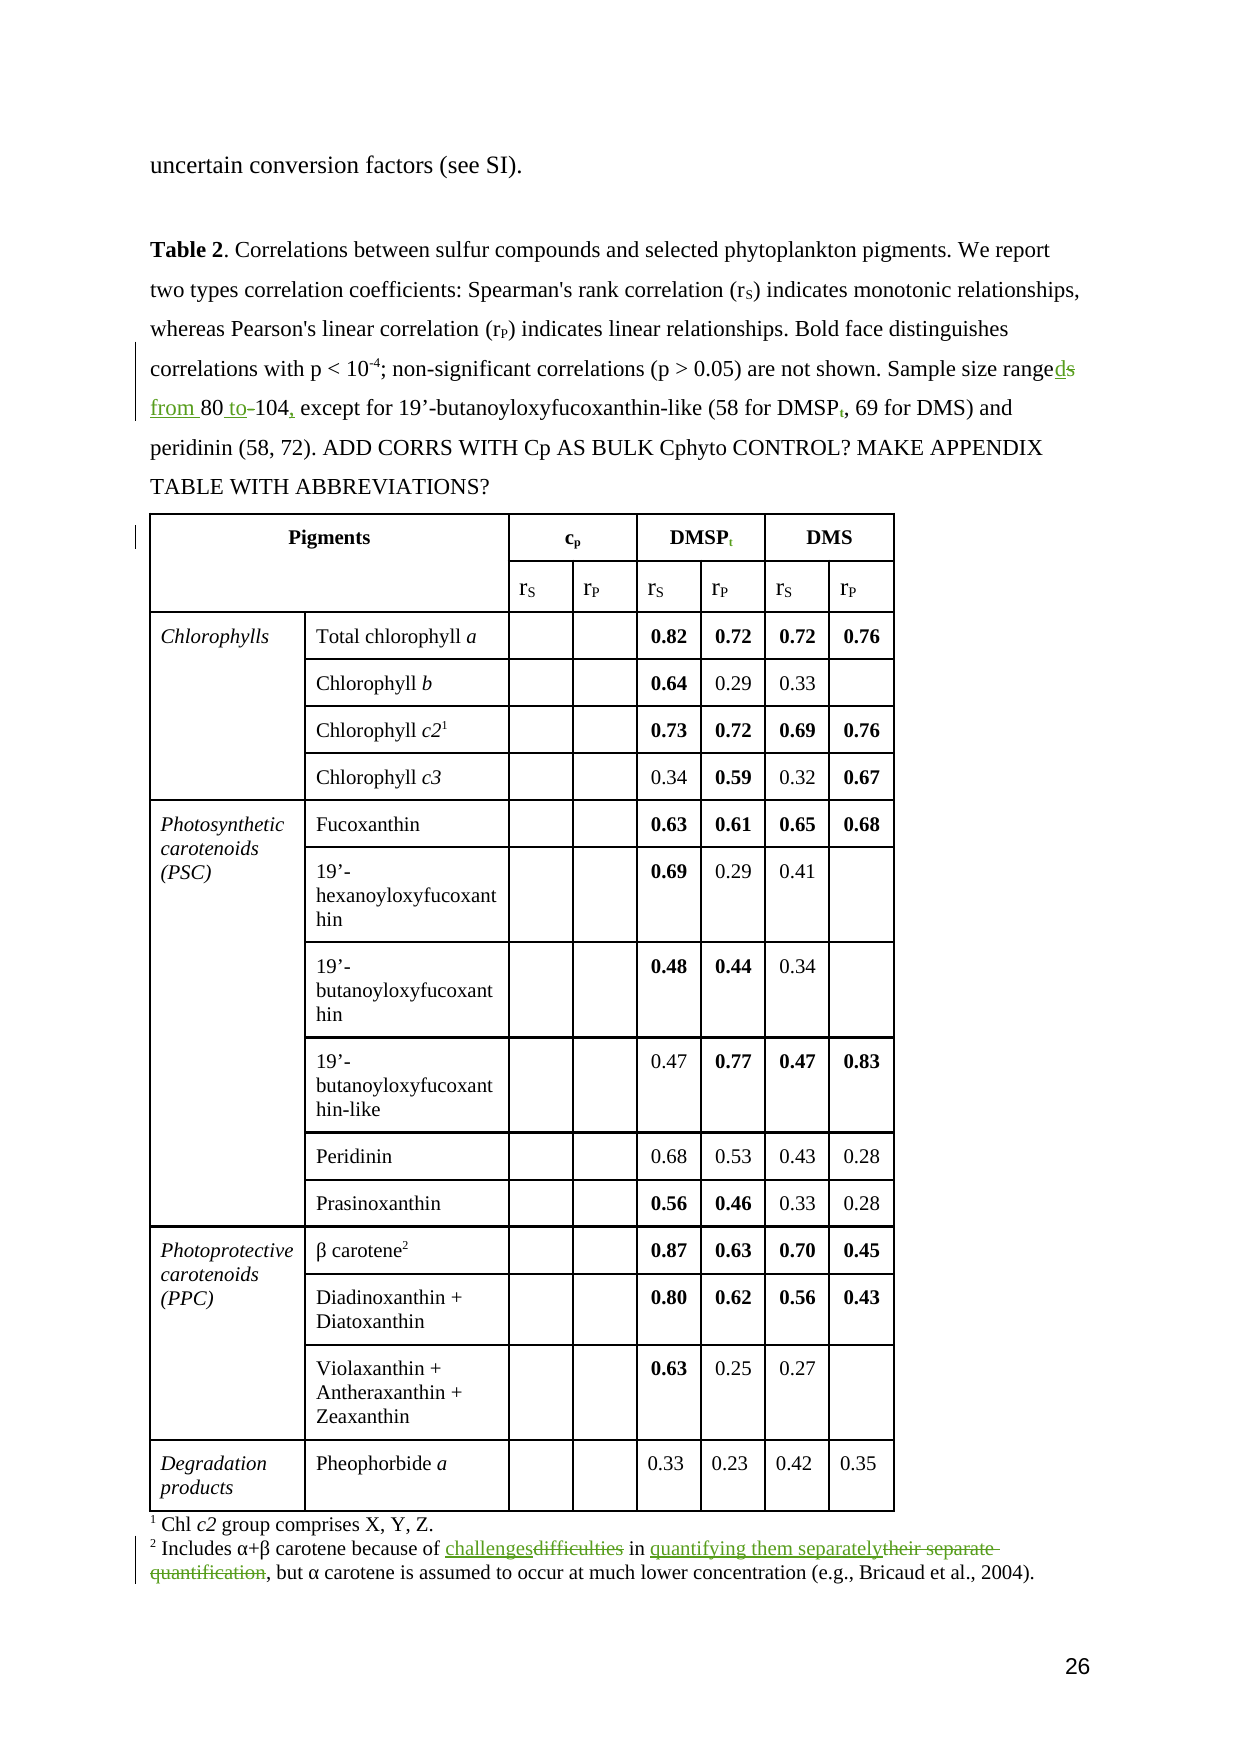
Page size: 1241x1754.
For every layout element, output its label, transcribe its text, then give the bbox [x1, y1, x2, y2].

table_cell 0.68 [638, 1134, 700, 1178]
table_cell 0.44 [702, 943, 764, 1036]
table_cell [830, 943, 893, 1036]
table_cell 0.41 [766, 848, 828, 941]
table_cell 0.68 [830, 801, 893, 846]
table_cell [574, 707, 636, 752]
table_cell [574, 1346, 636, 1438]
table_cell Photosynthetic carotenoids (PSC) [151, 801, 304, 1225]
table_cell 0.27 [766, 1346, 828, 1438]
table_cell 19’-butanoyloxyfucoxanthin-like [306, 1039, 508, 1131]
table_cell [510, 613, 572, 658]
table_header DMSPt [638, 515, 764, 559]
table_cell [574, 1039, 636, 1131]
table_cell [510, 943, 572, 1036]
table_cell 0.28 [830, 1181, 893, 1225]
table_cell [574, 613, 636, 658]
table_cell rP [574, 562, 636, 611]
table_cell Pheophorbide a [306, 1441, 508, 1509]
table_cell 0.61 [702, 801, 764, 846]
table_cell [510, 1039, 572, 1131]
table_cell Chlorophyll c3 [306, 754, 508, 799]
table_cell Violaxanthin + Antheraxanthin + Zeaxanthin [306, 1346, 508, 1438]
table_cell [830, 660, 893, 705]
table_cell 0.46 [702, 1181, 764, 1225]
table_cell 0.87 [638, 1228, 700, 1272]
table_cell [574, 801, 636, 846]
table_cell rS [510, 562, 572, 611]
table_cell [510, 1275, 572, 1343]
table_cell rP [702, 562, 764, 611]
table_cell 0.76 [830, 613, 893, 658]
table_header cp [510, 515, 636, 559]
table_cell 0.62 [702, 1275, 764, 1343]
text 2 Includes α+β carotene because of challenges in quantifying them separately, but α carotene is assumed to occur at much lower concentration (e.g., Bricaud et al., 2004). [150, 1536, 1090, 1584]
table_cell 0.48 [638, 943, 700, 1036]
table_cell 0.63 [638, 801, 700, 846]
table_cell [574, 754, 636, 799]
table_cell 0.65 [766, 801, 828, 846]
table_cell Photoprotective carotenoids (PPC) [151, 1228, 304, 1438]
table_cell 0.34 [638, 754, 700, 799]
table_cell [510, 707, 572, 752]
table_cell 0.45 [830, 1228, 893, 1272]
table_cell Total chlorophyll a [306, 613, 508, 658]
table_cell [574, 1134, 636, 1178]
table_cell [510, 1228, 572, 1272]
table_cell 0.72 [702, 707, 764, 752]
table_cell [830, 1346, 893, 1438]
table_cell [574, 1441, 636, 1509]
table_cell [574, 943, 636, 1036]
table_cell [510, 1134, 572, 1178]
table_cell 19’-hexanoyloxyfucoxanthin [306, 848, 508, 941]
table_cell [510, 1346, 572, 1438]
table_cell 0.33 [766, 1181, 828, 1225]
table_cell [830, 848, 893, 941]
table_cell 0.83 [830, 1039, 893, 1131]
table_cell 0.56 [638, 1181, 700, 1225]
table_cell 0.35 [830, 1441, 893, 1509]
table_cell 0.76 [830, 707, 893, 752]
table_cell Prasinoxanthin [306, 1181, 508, 1225]
table_cell 0.53 [702, 1134, 764, 1178]
table_cell [574, 1228, 636, 1272]
table_cell Fucoxanthin [306, 801, 508, 846]
table_cell [510, 1181, 572, 1225]
text 1 Chl c2 group comprises X, Y, Z. [150, 1512, 1090, 1536]
table_cell β carotene2 [306, 1228, 508, 1272]
table_cell 0.80 [638, 1275, 700, 1343]
table_cell Peridinin [306, 1134, 508, 1178]
table_cell 0.29 [702, 848, 764, 941]
table_header Pigments [151, 515, 508, 611]
table_cell 0.70 [766, 1228, 828, 1272]
table_cell 19’-butanoyloxyfucoxanthin [306, 943, 508, 1036]
text Table 2. Correlations between sulfur compounds and selected phytoplankton pigments. We report two types correlation coefficients: Spearman's rank correlation (rS) indicates monotonic relationships, whereas Pearson's linear correlation (rP) indicates linear relationships. Bold face distinguishes correlations with p < 10-4; non-significant correlations (p > 0.05) are not shown. Sample size ranged from 80 to104, except for 19’-butanoyloxyfucoxanthin-like (58 for DMSPt, 69 for DMS) and peridinin (58, 72). ADD CORRS WITH Cp AS BULK Cphyto CONTROL? MAKE APPENDIX TABLE WITH ABBREVIATIONS? [150, 236, 1090, 499]
table_cell 0.33 [766, 660, 828, 705]
table_cell 0.56 [766, 1275, 828, 1343]
table_cell Chlorophyll b [306, 660, 508, 705]
table_cell 0.33 [638, 1441, 700, 1509]
table_cell 0.28 [830, 1134, 893, 1178]
table_cell 0.34 [766, 943, 828, 1036]
table_cell 0.25 [702, 1346, 764, 1438]
table_cell [510, 754, 572, 799]
table_cell 0.43 [830, 1275, 893, 1343]
table_cell 0.42 [766, 1441, 828, 1509]
table_cell rS [638, 562, 700, 611]
table_cell 0.43 [766, 1134, 828, 1178]
table_cell rP [830, 562, 893, 611]
table_cell [574, 848, 636, 941]
table_cell Chlorophyll c21 [306, 707, 508, 752]
table_header DMS [766, 515, 893, 559]
table_cell [510, 1441, 572, 1509]
table_cell [574, 660, 636, 705]
table_cell 0.63 [638, 1346, 700, 1438]
table_cell 0.23 [702, 1441, 764, 1509]
table_cell Chlorophylls [151, 613, 304, 799]
table_cell 0.77 [702, 1039, 764, 1131]
table_cell 0.32 [766, 754, 828, 799]
table_cell 0.73 [638, 707, 700, 752]
table_cell 0.47 [638, 1039, 700, 1131]
table_cell 0.59 [702, 754, 764, 799]
table_cell 0.64 [638, 660, 700, 705]
table_cell [510, 848, 572, 941]
table_cell rS [766, 562, 828, 611]
table_cell [510, 801, 572, 846]
table_cell 0.72 [766, 613, 828, 658]
table_cell [574, 1275, 636, 1343]
table_cell 0.63 [702, 1228, 764, 1272]
table_cell 0.47 [766, 1039, 828, 1131]
table_cell 0.29 [702, 660, 764, 705]
table_cell [510, 660, 572, 705]
table_cell Diadinoxanthin + Diatoxanthin [306, 1275, 508, 1343]
table_cell Degradation products [151, 1441, 304, 1509]
table_cell 0.69 [766, 707, 828, 752]
table_cell [574, 1181, 636, 1225]
table_cell 0.67 [830, 754, 893, 799]
table_cell 0.82 [638, 613, 700, 658]
table_cell 0.69 [638, 848, 700, 941]
table_cell 0.72 [702, 613, 764, 658]
